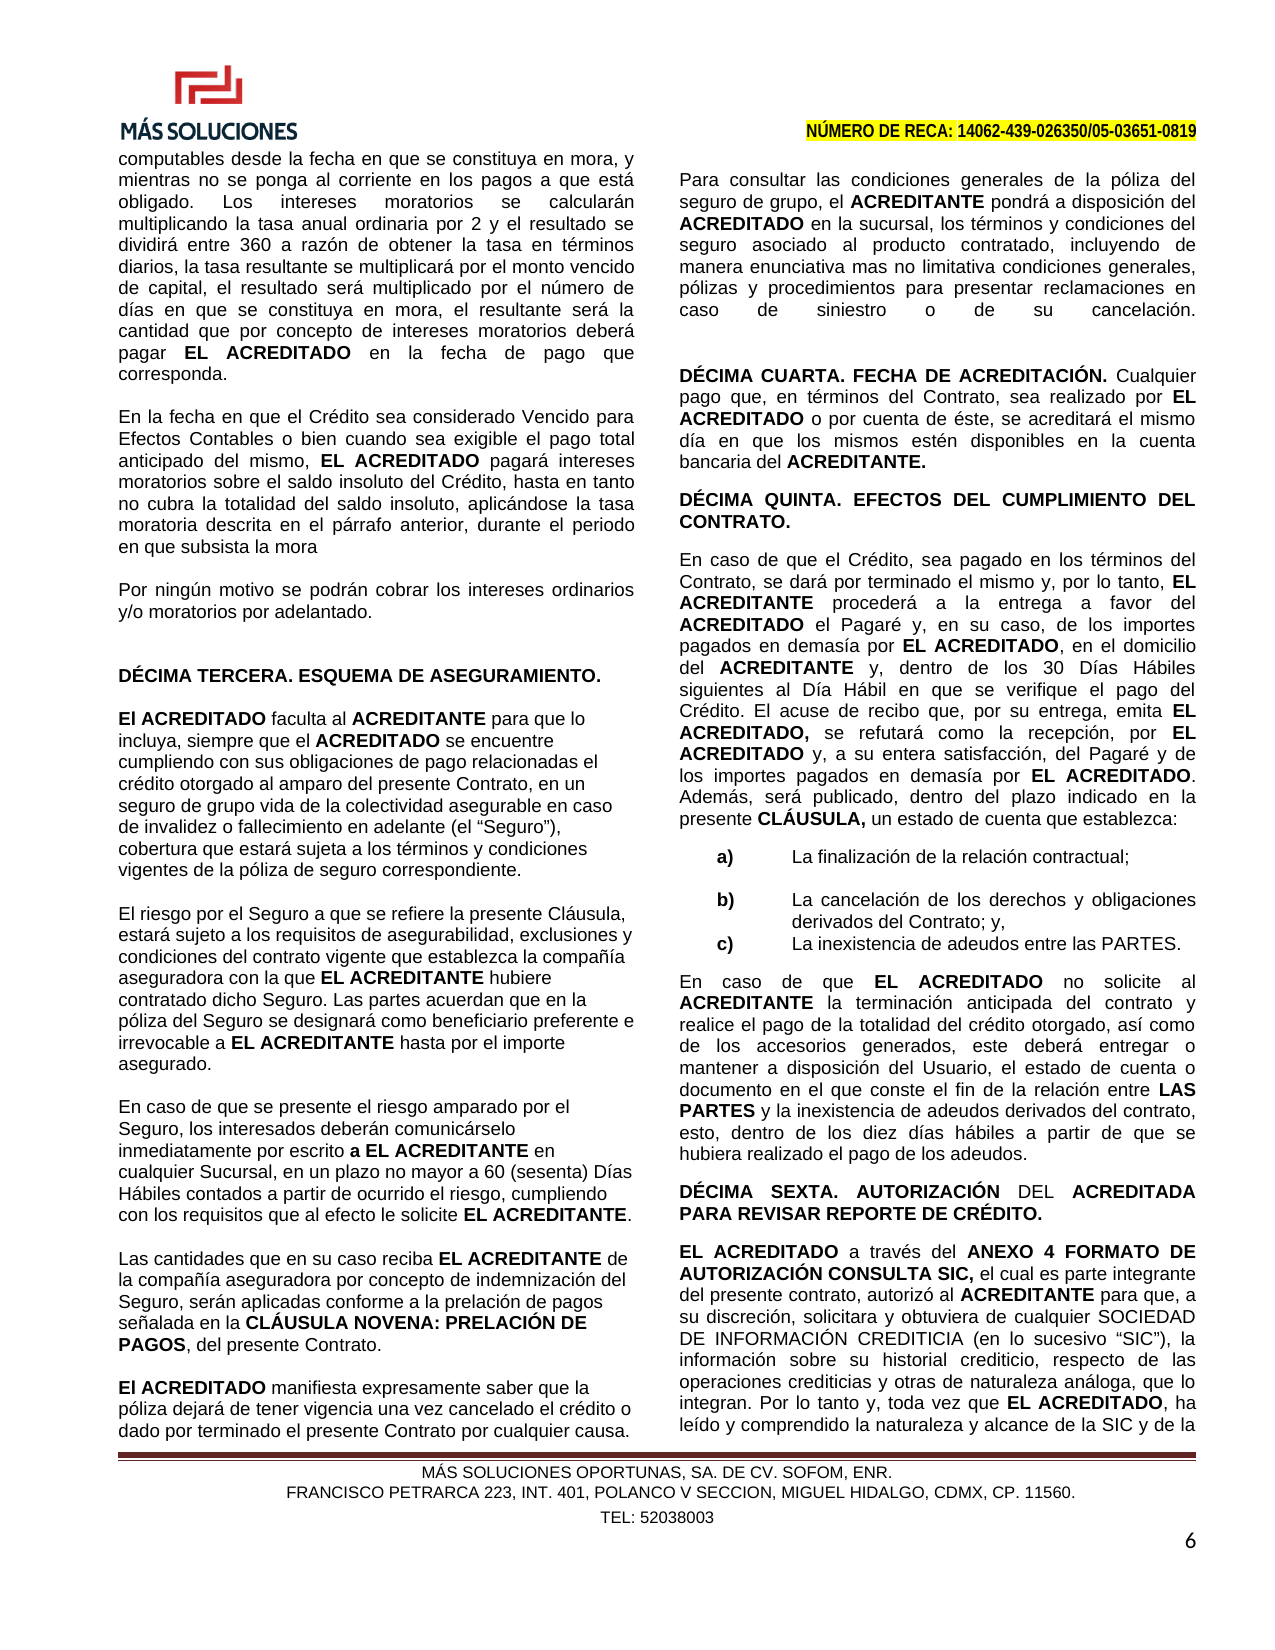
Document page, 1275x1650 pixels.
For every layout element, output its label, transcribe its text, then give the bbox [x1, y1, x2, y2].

text DÉCIMA SEXTA. AUTORIZACIÓN DEL ACREDITADA PARA REVISAR REPORTE DE CRÉDITO. [679, 1181, 1196, 1224]
text Las cantidades que en su caso reciba EL ACREDITANTE de la compañía aseguradora por concepto de indemnización del Seguro, serán aplicadas conforme a la prelación de pagos señalada en la CLÁUSULA NOVENA: PRELACIÓN DE PAGOS, del presente Contrato. [118, 1247, 635, 1355]
text El riesgo por el Seguro a que se refiere la presente Cláusula, estará sujeto a los requisitos de asegurabilidad, exclusiones y condiciones del contrato vigente que establezca la compañía aseguradora con la que EL ACREDITANTE hubiere contratado dicho Seguro. Las partes acuerdan que en la póliza del Seguro se designará como beneficiario preferente e irrevocable a EL ACREDITANTE hasta por el importe asegurado. [118, 902, 635, 1075]
text El ACREDITADO manifiesta expresamente saber que la póliza dejará de tener vigencia una vez cancelado el crédito o dado por terminado el presente Contrato por cualquier causa. [118, 1377, 635, 1441]
text Para consultar las condiciones generales de la póliza del seguro de grupo, el ACREDITANTE pondrá a disposición del ACREDITADO en la sucursal, los términos y condiciones del seguro asociado al producto contratado, incluyendo de manera enunciativa mas no limitativa condiciones generales, pólizas y procedimientos para presentar reclamaciones en caso de siniestro o de su cancelación. [679, 169, 1196, 348]
list La inexistencia de adeudos entre las PARTES. [717, 932, 1196, 954]
text En caso de que EL ACREDITADO no solicite al ACREDITANTE la terminación anticipada del contrato y realice el pago de la totalidad del crédito otorgado, así como de los accesorios generados, este deberá entregar o mantener a disposición del Usuario, el estado de cuenta o documento en el que conste el fin de la relación entre LAS PARTES y la inexistencia de adeudos derivados del contrato, esto, dentro de los diez días hábiles a partir de que se hubiera realizado el pago de los adeudos. [679, 971, 1196, 1164]
text EL ACREDITADO a través del ANEXO 4 FORMATO DE AUTORIZACIÓN CONSULTA SIC, el cual es parte integrante del presente contrato, autorizó al ACREDITANTE para que, a su discreción, solicitara y obtuviera de cualquier SOCIEDAD DE INFORMACIÓN CREDITICIA (en lo sucesivo “SIC”), la información sobre su historial crediticio, respecto de las operaciones crediticias y otras de naturaleza análoga, que lo integran. Por lo tanto y, toda vez que EL ACREDITADO, ha leído y comprendido la naturaleza y alcance de la SIC y de la [679, 1241, 1196, 1435]
picture [115, 60, 302, 148]
text En caso de que se presente el riesgo amparado por el Seguro, los interesados deberán comunicárselo inmediatamente por escrito a EL ACREDITANTE en cualquier Sucursal, en un plazo no mayor a 60 (sesenta) Días Hábiles contados a partir de ocurrido el riesgo, cumpliendo con los requisitos que al efecto le solicite EL ACREDITANTE. [118, 1096, 635, 1226]
text Por ningún motivo se podrán cobrar los intereses ordinarios y/o moratorios por adelantado. [118, 579, 635, 622]
list La finalización de la relación contractual; [717, 846, 1196, 868]
text El ACREDITADO faculta al ACREDITANTE para que lo incluya, siempre que el ACREDITADO se encuentre cumpliendo con sus obligaciones de pago relacionadas el crédito otorgado al amparo del presente Contrato, en un seguro de grupo vida de la colectividad asegurable en caso de invalidez o fallecimiento en adelante (el “Seguro”), cobertura que estará sujeta a los términos y condiciones vigentes de la póliza de seguro correspondiente. [118, 708, 635, 881]
text DÉCIMA QUINTA. EFECTOS DEL CUMPLIMIENTO DEL CONTRATO. [679, 489, 1196, 532]
text DÉCIMA CUARTA. FECHA DE ACREDITACIÓN. Cualquier pago que, en términos del Contrato, sea realizado por EL ACREDITADO o por cuenta de éste, se acreditará el mismo día en que los mismos estén disponibles en la cuenta bancaria del ACREDITANTE. [679, 365, 1196, 473]
text computables desde la fecha en que se constituya en mora, y mientras no se ponga al corriente en los pagos a que está obligado. Los intereses moratorios se calcularán multiplicando la tasa anual ordinaria por 2 y el resultado se dividirá entre 360 a razón de obtener la tasa en términos diarios, la tasa resultante se multiplicará por el monto vencido de capital, el resultado será multiplicado por el número de días en que se constituya en mora, el resultante será la cantidad que por concepto de intereses moratorios deberá pagar EL ACREDITADO en la fecha de pago que corresponda. [118, 148, 635, 385]
text DÉCIMA TERCERA. ESQUEMA DE ASEGURAMIENTO. [118, 665, 635, 687]
text En caso de que el Crédito, sea pagado en los términos del Contrato, se dará por terminado el mismo y, por lo tanto, EL ACREDITANTE procederá a la entrega a favor del ACREDITADO el Pagaré y, en su caso, de los importes pagados en demasía por EL ACREDITADO, en el domicilio del ACREDITANTE y, dentro de los 30 Días Hábiles siguientes al Día Hábil en que se verifique el pago del Crédito. El acuse de recibo que, por su entrega, emita EL ACREDITADO, se refutará como la recepción, por EL ACREDITADO y, a su entera satisfacción, del Pagaré y de los importes pagados en demasía por EL ACREDITADO. Además, será publicado, dentro del plazo indicado en la presente CLÁUSULA, un estado de cuenta que establezca: [679, 549, 1196, 829]
text En la fecha en que el Crédito sea considerado Vencido para Efectos Contables o bien cuando sea exigible el pago total anticipado del mismo, EL ACREDITADO pagará intereses moratorios sobre el saldo insoluto del Crédito, hasta en tanto no cubra la totalidad del saldo insoluto, aplicándose la tasa moratoria descrita en el párrafo anterior, durante el periodo en que subsista la mora [118, 406, 635, 557]
list La cancelación de los derechos y obligaciones derivados del Contrato; y, [717, 889, 1196, 932]
